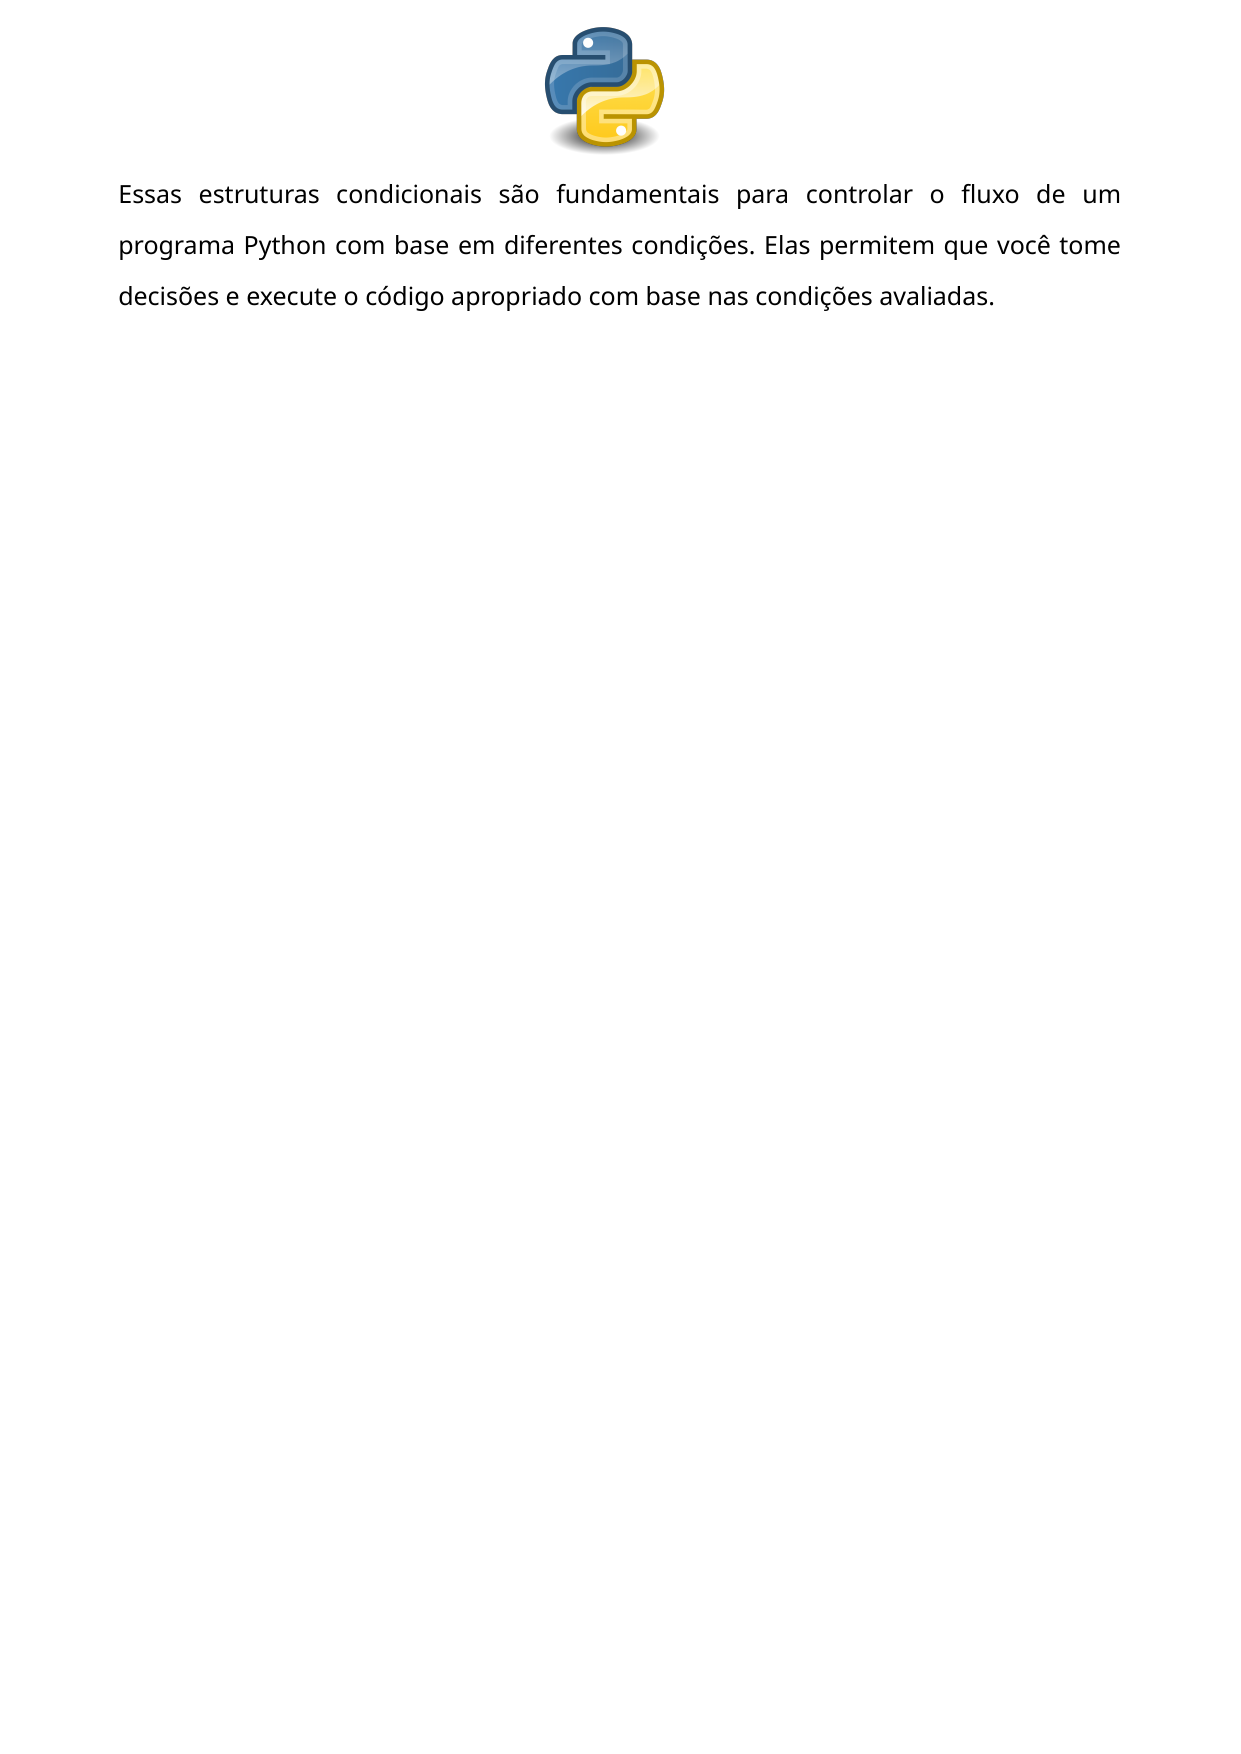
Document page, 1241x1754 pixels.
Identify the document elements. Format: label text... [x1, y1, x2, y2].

text Essas estruturas condicionais são fundamentais para controlar o fluxo de um programa Python com base em diferentes condições. Elas permitem que você tome decisões e execute o código apropriado com base nas condições avaliadas. [118, 176, 1122, 312]
picture [537, 24, 672, 158]
